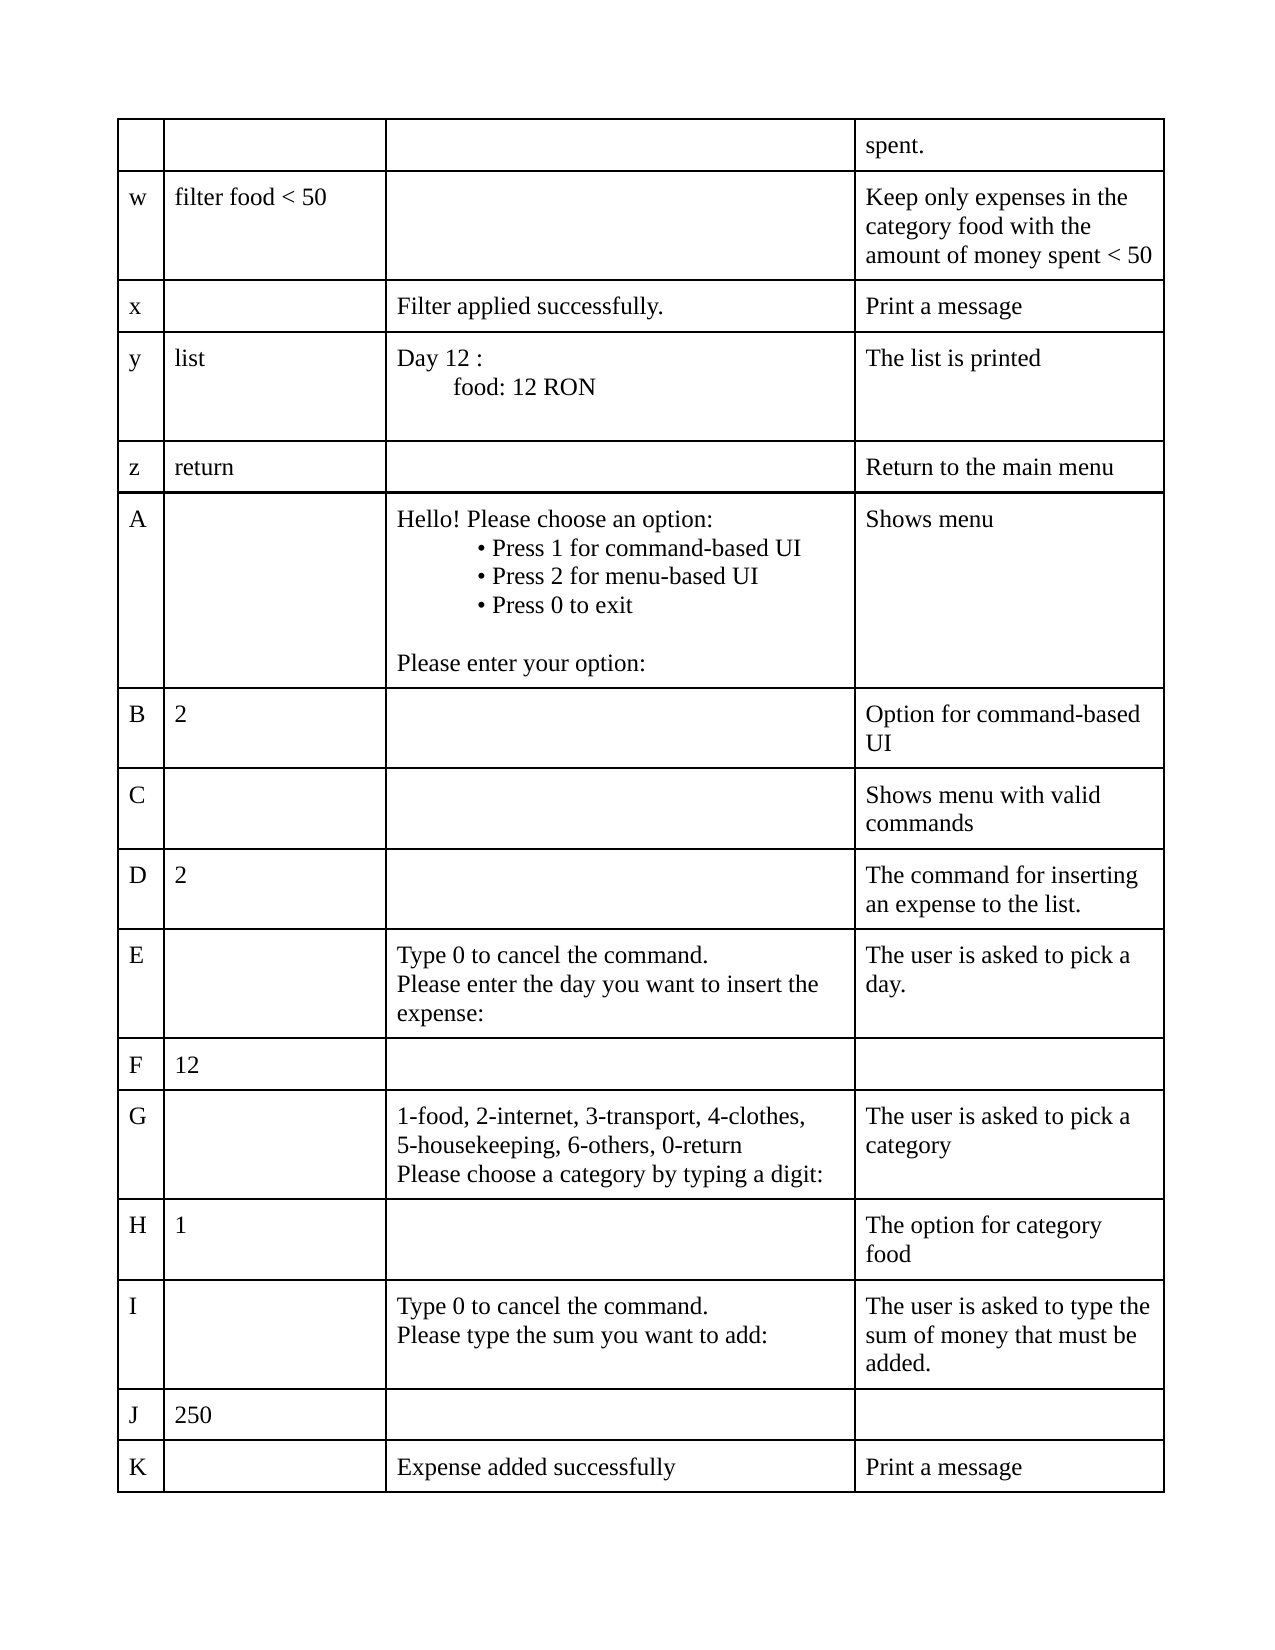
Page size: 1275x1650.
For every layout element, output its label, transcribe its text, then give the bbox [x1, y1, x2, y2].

table_cell Type 0 to cancel the command. Please type the sum you want to add: [387, 1281, 854, 1388]
table_cell Print a message [856, 1441, 1163, 1491]
table_cell The user is asked to pick a category [856, 1091, 1163, 1198]
table_cell [856, 1039, 1163, 1089]
table_cell E [119, 930, 163, 1037]
table_cell x [119, 281, 163, 331]
table_cell [165, 281, 385, 331]
table_cell Shows menu with valid commands [856, 769, 1163, 848]
table_cell [165, 1091, 385, 1198]
table_cell [387, 1039, 854, 1089]
table_cell G [119, 1091, 163, 1198]
table_cell [387, 172, 854, 279]
table_cell The list is printed [856, 333, 1163, 440]
table_cell Hello! Please choose an option: • Press 1 for command-based UI • Press 2 for menu-based UI • Press 0 to exit Please enter your option: [387, 494, 854, 687]
table_cell [387, 689, 854, 767]
table_cell [165, 494, 385, 687]
table_cell [387, 442, 854, 491]
table_cell Shows menu [856, 494, 1163, 687]
table_cell Filter applied successfully. [387, 281, 854, 331]
table_cell list [165, 333, 385, 440]
table_cell The option for category food [856, 1200, 1163, 1278]
table_cell w [119, 172, 163, 279]
table_cell [387, 850, 854, 928]
table_cell H [119, 1200, 163, 1278]
table_cell 2 [165, 850, 385, 928]
table_cell A [119, 494, 163, 687]
table_cell 12 [165, 1039, 385, 1089]
table_cell Keep only expenses in the category food with the amount of money spent < 50 [856, 172, 1163, 279]
table_cell z [119, 442, 163, 491]
table_cell Day 12 : food: 12 RON [387, 333, 854, 440]
table_cell Print a message [856, 281, 1163, 331]
table_cell return [165, 442, 385, 491]
table_cell 1-food, 2-internet, 3-transport, 4-clothes, 5-housekeeping, 6-others, 0-return Please choose a category by typing a digit: [387, 1091, 854, 1198]
table_cell 1 [165, 1200, 385, 1278]
table_cell Option for command-based UI [856, 689, 1163, 767]
table_cell [165, 1281, 385, 1388]
table_cell [119, 120, 163, 170]
table_cell [387, 120, 854, 170]
table_cell I [119, 1281, 163, 1388]
table_cell J [119, 1390, 163, 1439]
table_cell The user is asked to type the sum of money that must be added. [856, 1281, 1163, 1388]
table_cell The user is asked to pick a day. [856, 930, 1163, 1037]
table_cell [165, 769, 385, 848]
table_cell Expense added successfully [387, 1441, 854, 1491]
table_cell [856, 1390, 1163, 1439]
table_cell 2 [165, 689, 385, 767]
table_cell y [119, 333, 163, 440]
table_cell D [119, 850, 163, 928]
table_cell filter food < 50 [165, 172, 385, 279]
table_cell C [119, 769, 163, 848]
table_cell The command for inserting an expense to the list. [856, 850, 1163, 928]
table_cell [387, 1390, 854, 1439]
table_cell [387, 769, 854, 848]
table_cell 250 [165, 1390, 385, 1439]
table_cell [165, 120, 385, 170]
table_cell B [119, 689, 163, 767]
table_cell [387, 1200, 854, 1278]
table_cell [165, 930, 385, 1037]
table_cell spent. [856, 120, 1163, 170]
table_cell F [119, 1039, 163, 1089]
table_cell Type 0 to cancel the command. Please enter the day you want to insert the expense: [387, 930, 854, 1037]
table_cell K [119, 1441, 163, 1491]
table_cell Return to the main menu [856, 442, 1163, 491]
table_cell [165, 1441, 385, 1491]
